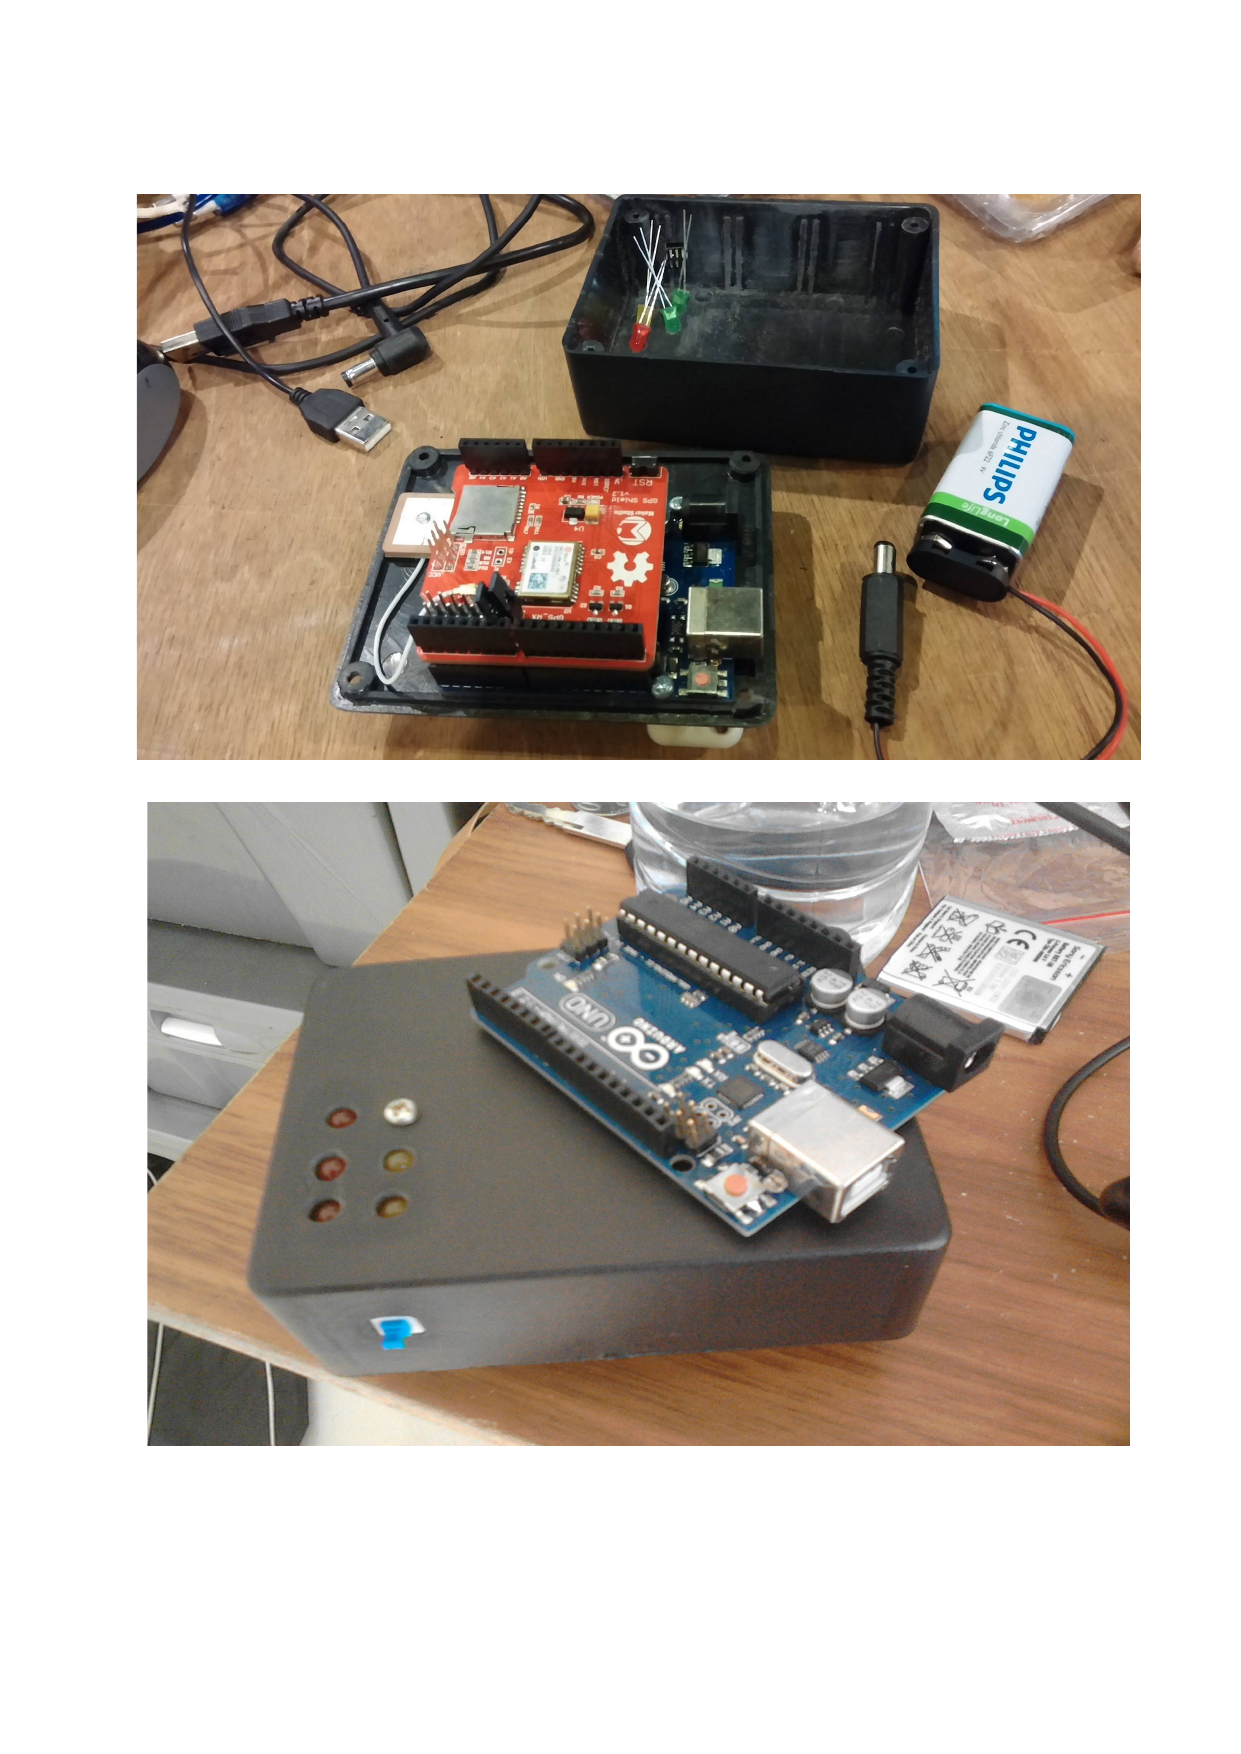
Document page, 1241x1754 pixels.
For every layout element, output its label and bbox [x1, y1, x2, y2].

picture [147, 802, 1130, 1446]
picture [136, 194, 1141, 760]
